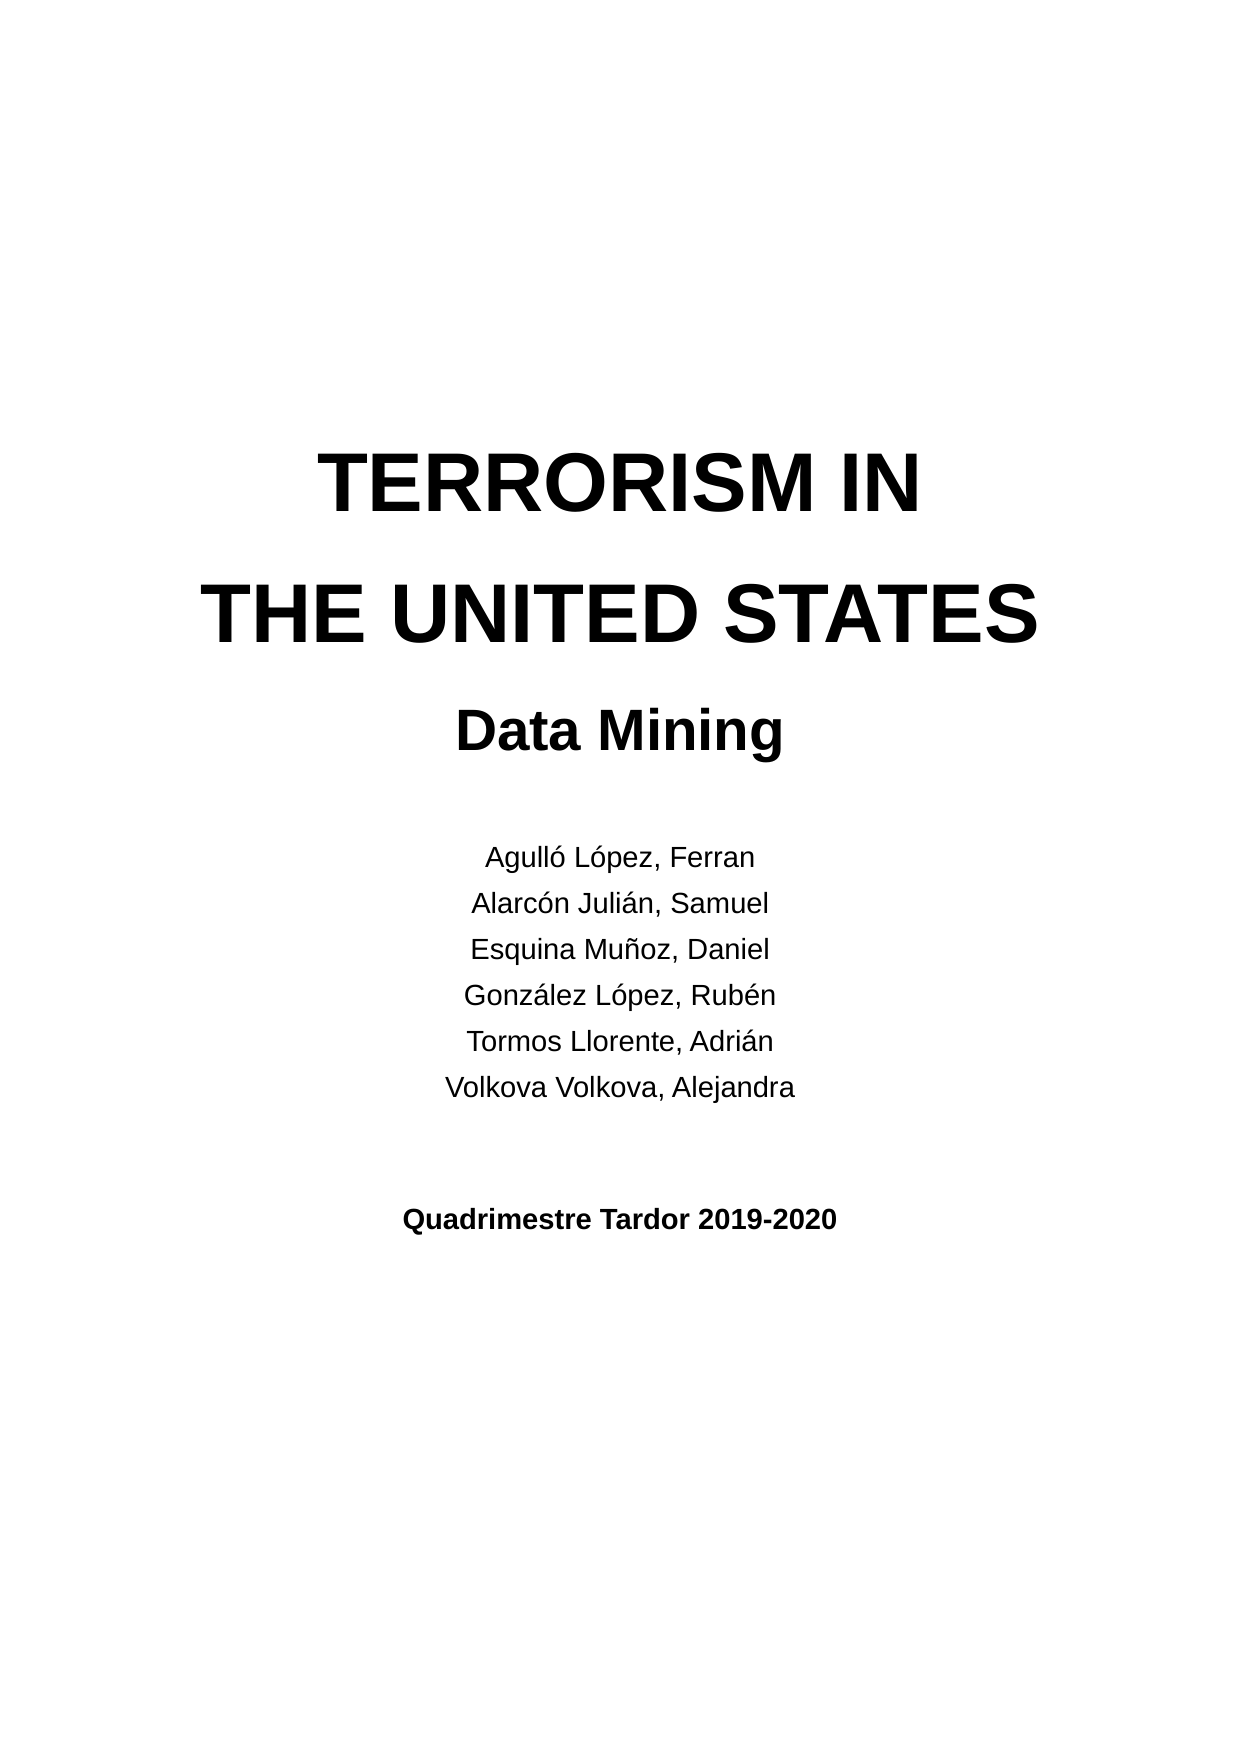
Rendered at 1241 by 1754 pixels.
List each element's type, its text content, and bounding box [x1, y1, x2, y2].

text Volkova Volkova, Alejandra [118, 1070, 1122, 1139]
text Quadrimestre Tardor 2019-2020 [118, 1202, 1122, 1235]
subtitle TERRORISM IN [118, 433, 1122, 529]
text Tormos Llorente, Adrián [118, 1024, 1122, 1057]
text Esquina Muñoz, Daniel [118, 932, 1122, 966]
subtitle THE UNITED STATES [118, 564, 1122, 660]
text González López, Rubén [118, 978, 1122, 1012]
text Agulló López, Ferran [118, 840, 1122, 874]
text Data Mining [118, 696, 1122, 763]
text Alarcón Julián, Samuel [118, 886, 1122, 920]
